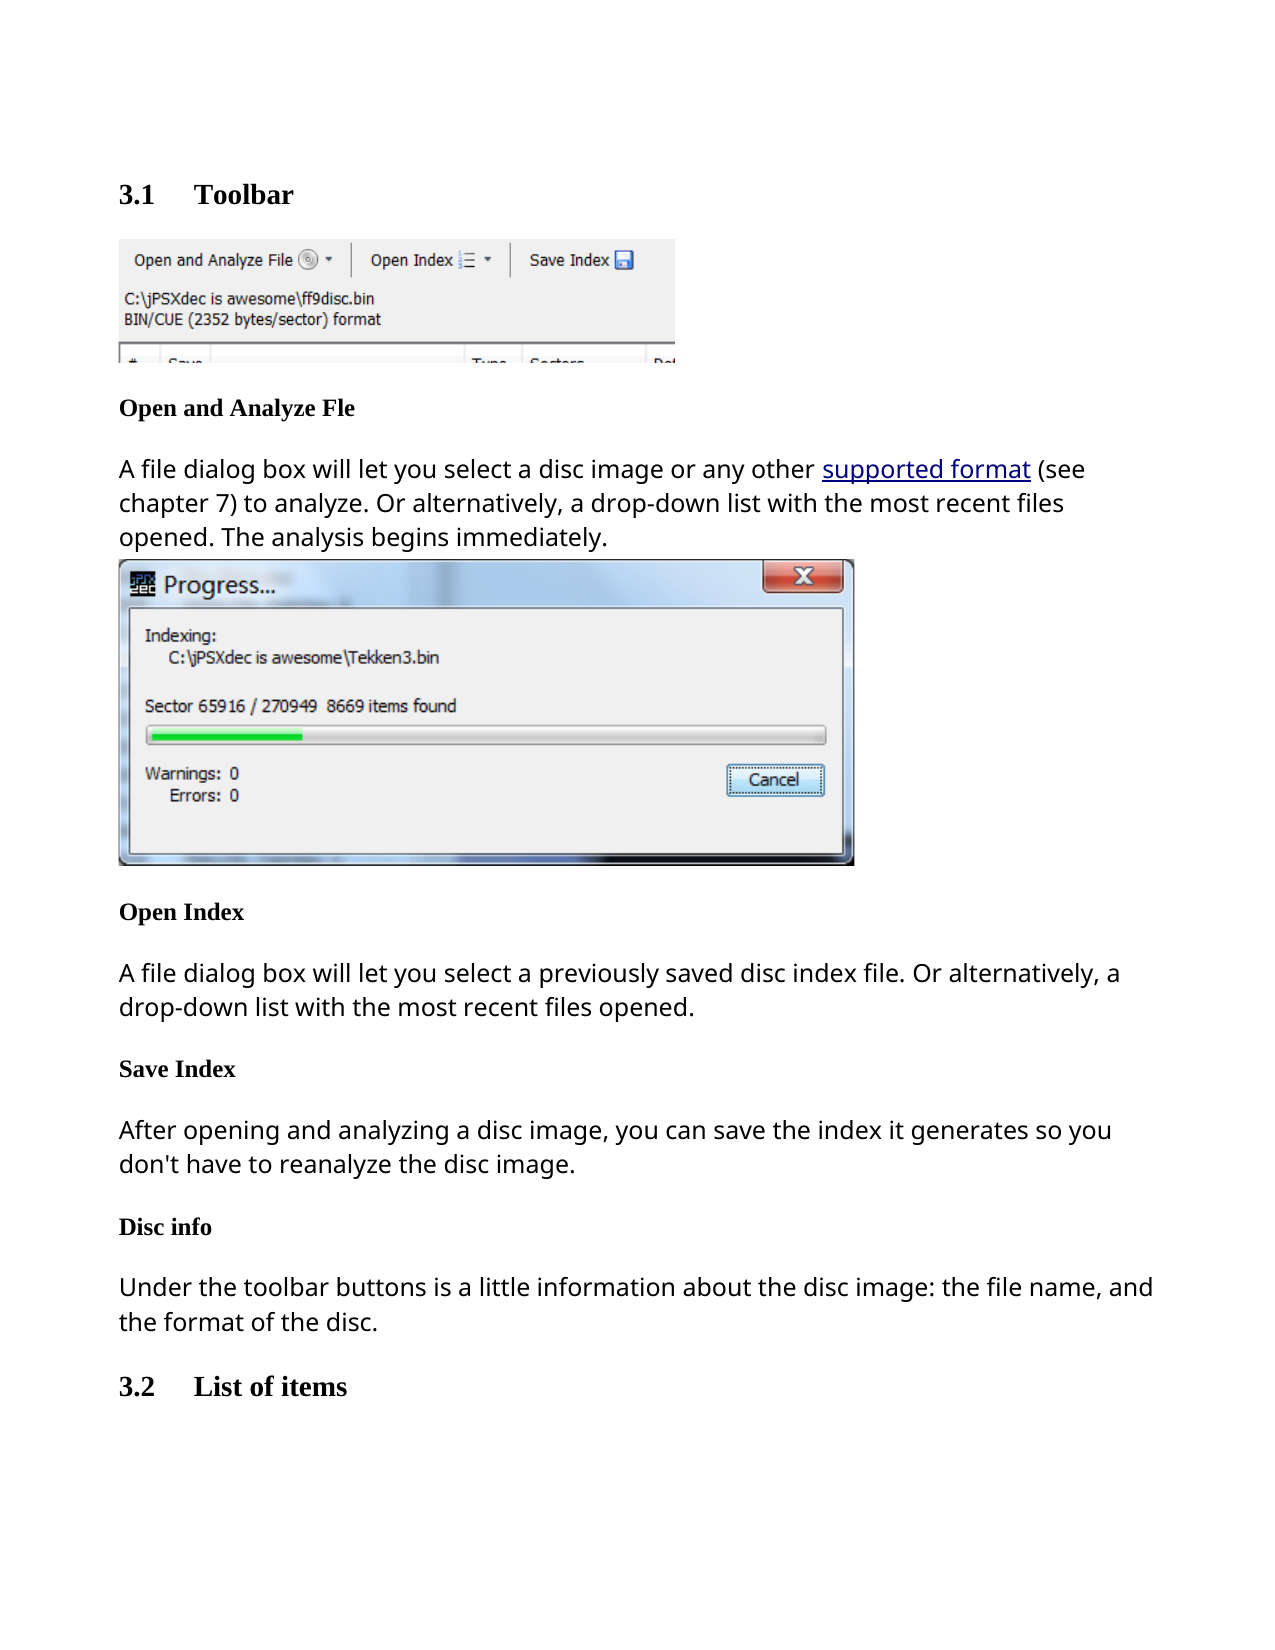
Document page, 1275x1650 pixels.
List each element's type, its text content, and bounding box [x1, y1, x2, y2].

subtitle Open Index [118, 897, 1156, 926]
text Under the toolbar buttons is a little information about the disc image: the file name, and the format of the disc. [118, 1270, 1156, 1338]
subtitle Disc info [118, 1212, 1156, 1241]
text After opening and analyzing a disc image, you can save the index it generates so you don't have to reanalyze the disc image. [118, 1113, 1156, 1181]
subtitle Open and Analyze Fle [118, 393, 1156, 422]
subtitle Save Index [118, 1054, 1156, 1083]
text A file dialog box will let you select a disc image or any other supported format (see chapter 7) to analyze. Or alternatively, a drop-down list with the most recent files opened. The analysis begins immediately. [118, 452, 1156, 554]
subtitle List of items [118, 1369, 1156, 1403]
text A file dialog box will let you select a previously saved disc index file. Or alternatively, a drop-down list with the most recent files opened. [118, 955, 1156, 1023]
subtitle Toolbar [118, 177, 1156, 210]
picture [118, 559, 855, 866]
